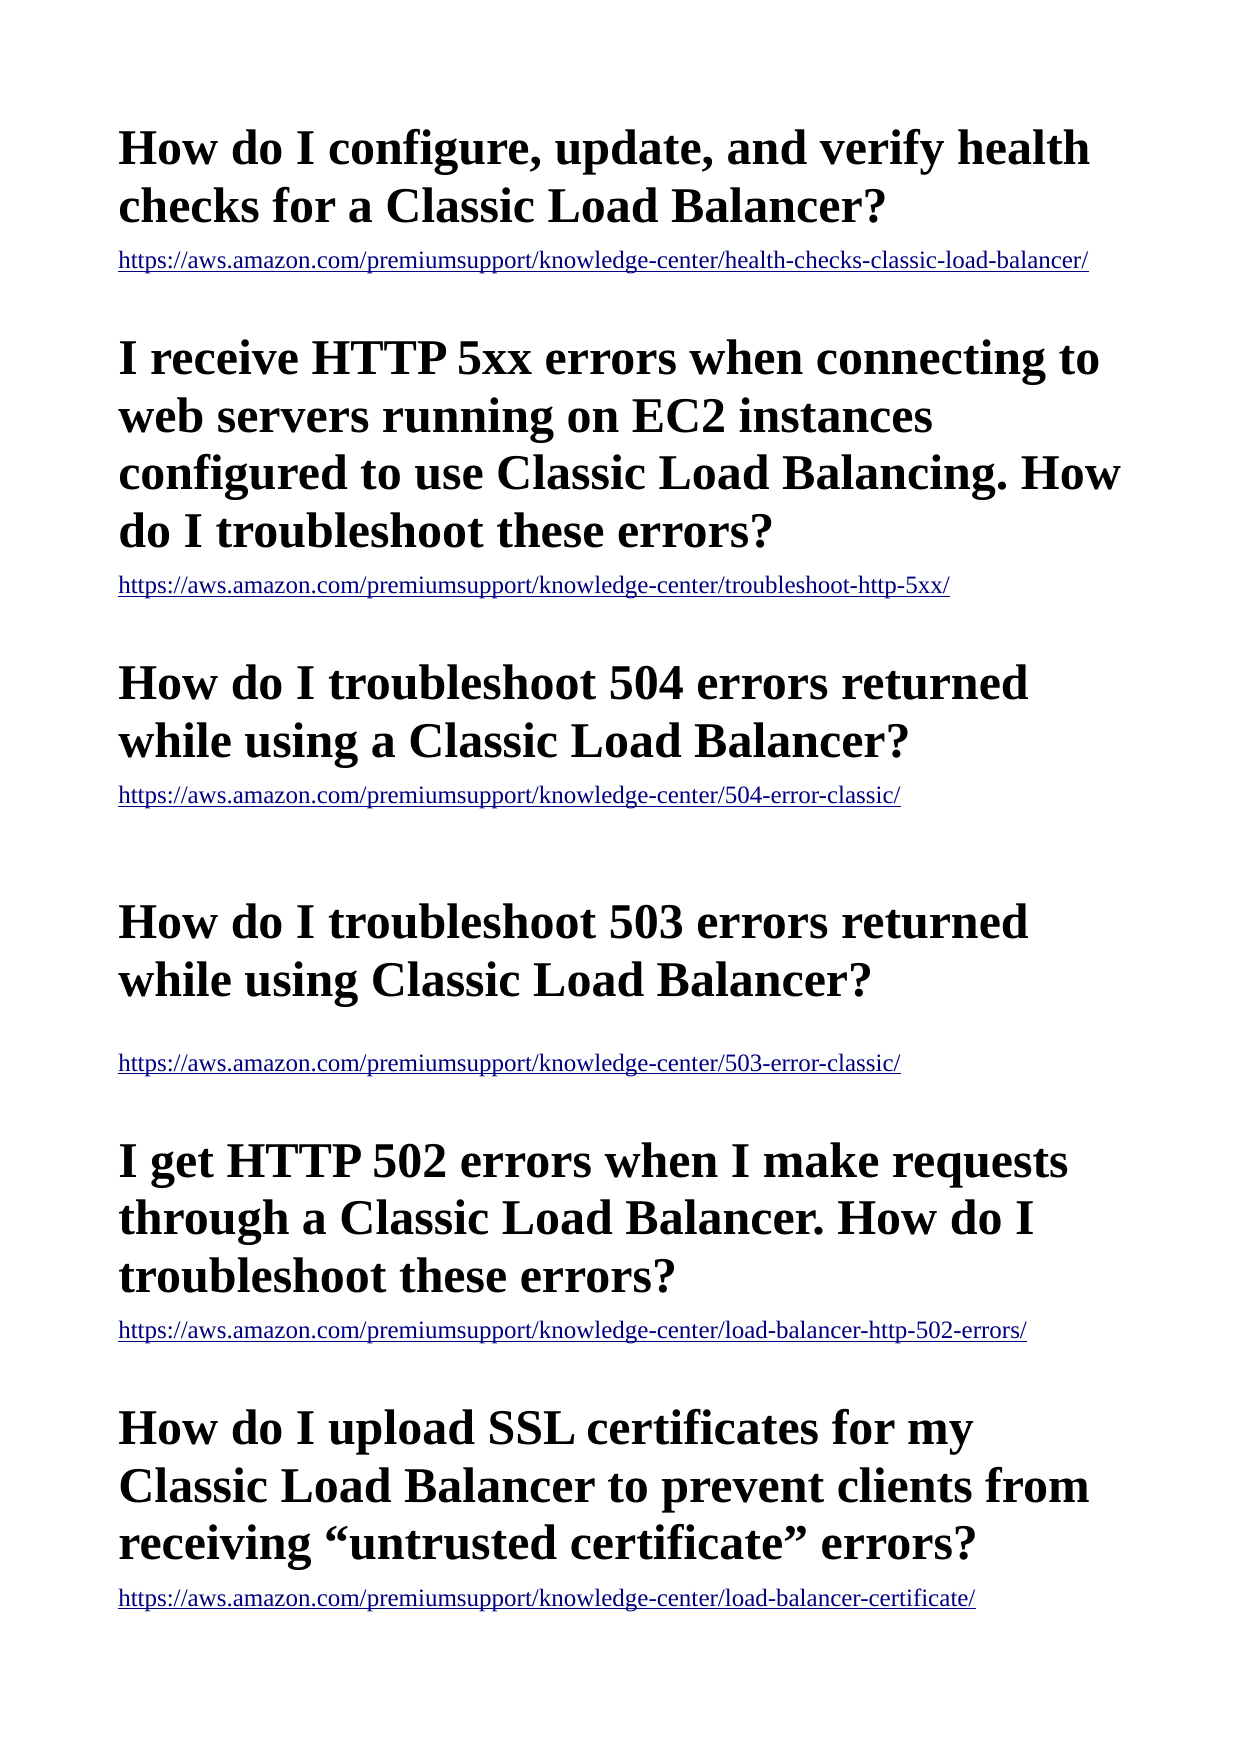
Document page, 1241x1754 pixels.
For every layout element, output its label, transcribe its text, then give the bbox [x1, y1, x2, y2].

subtitle How do I upload SSL certificates for my Classic Load Balancer to prevent clients from receiving “untrusted certificate” errors? [118, 1398, 1122, 1571]
text https://aws.amazon.com/premiumsupport/knowledge-center/504-error-classic/ [118, 781, 1122, 809]
text https://aws.amazon.com/premiumsupport/knowledge-center/troubleshoot-http-5xx/ [118, 571, 1122, 599]
subtitle How do I troubleshoot 503 errors returned while using Classic Load Balancer? [118, 892, 1122, 1007]
subtitle How do I configure, update, and verify health checks for a Classic Load Balancer? [118, 118, 1122, 233]
text https://aws.amazon.com/premiumsupport/knowledge-center/load-balancer-certificate/ [118, 1583, 1122, 1612]
text https://aws.amazon.com/premiumsupport/knowledge-center/503-error-classic/ [118, 1048, 1122, 1077]
text https://aws.amazon.com/premiumsupport/knowledge-center/load-balancer-http-502-errors/ [118, 1316, 1122, 1344]
subtitle I get HTTP 502 errors when I make requests through a Classic Load Balancer. How do I troubleshoot these errors? [118, 1131, 1122, 1303]
text https://aws.amazon.com/premiumsupport/knowledge-center/health-checks-classic-load-balancer/ [118, 246, 1122, 274]
subtitle I receive HTTP 5xx errors when connecting to web servers running on EC2 instances configured to use Classic Load Balancing. How do I troubleshoot these errors? [118, 328, 1122, 558]
subtitle How do I troubleshoot 504 errors returned while using a Classic Load Balancer? [118, 653, 1122, 768]
